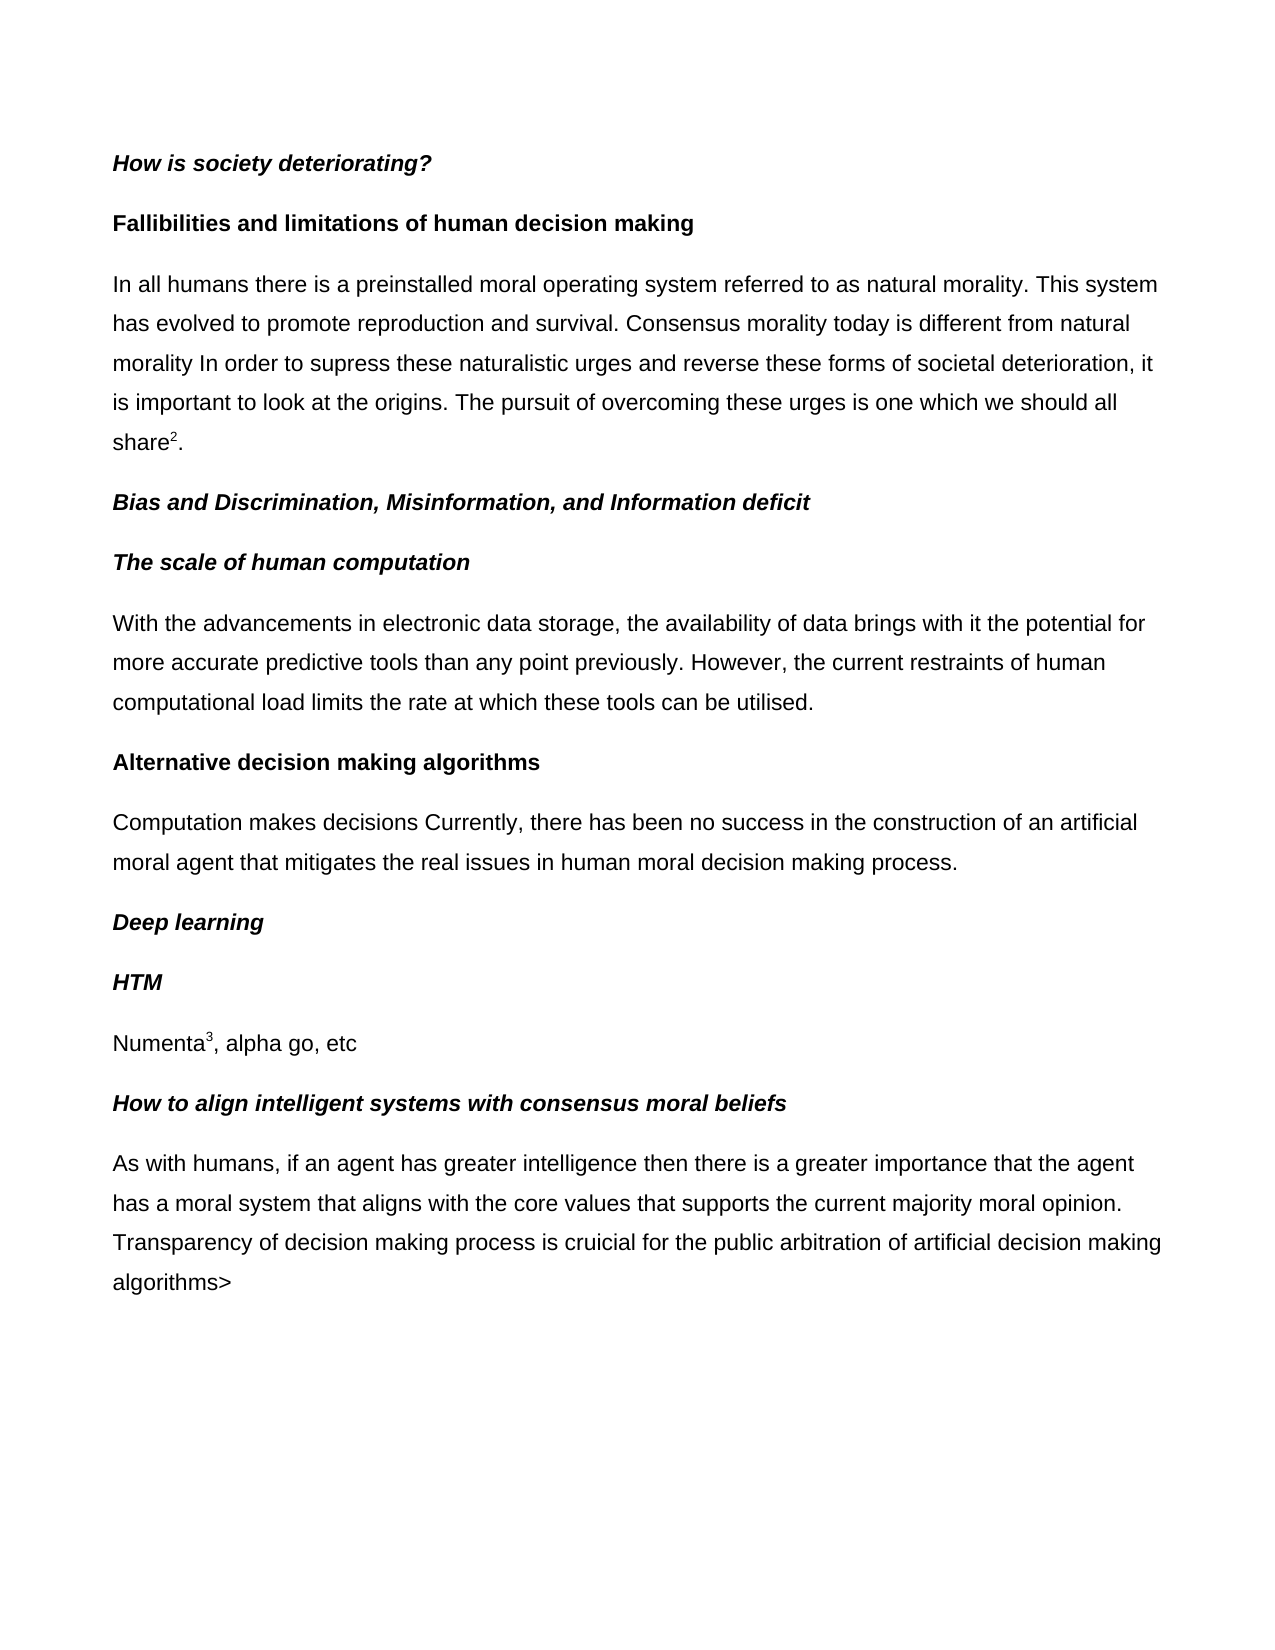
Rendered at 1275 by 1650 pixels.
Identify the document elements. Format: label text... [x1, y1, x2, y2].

subtitle Bias and Discrimination, Misinformation, and Information deficit [112, 489, 1162, 515]
text With the advancements in electronic data storage, the availability of data brings with it the potential for more accurate predictive tools than any point previously. However, the current restraints of human computational load limits the rate at which these tools can be utilised. [112, 609, 1162, 715]
text As with humans, if an agent has greater intelligence then there is a greater importance that the agent has a moral system that aligns with the core values that supports the current majority moral opinion. Transparency of decision making process is cruicial for the public arbitration of artificial decision making algorithms> [112, 1150, 1162, 1295]
text In all humans there is a preinstalled moral operating system referred to as natural morality. This system has evolved to promote reproduction and survival. Consensus morality today is different from natural morality In order to supress these naturalistic urges and reverse these forms of societal deterioration, it is important to look at the origins. The pursuit of overcoming these urges is one which we should all share2. [112, 271, 1162, 455]
subtitle Fallibilities and limitations of human decision making [112, 210, 1162, 237]
subtitle Alternative decision making algorithms [112, 749, 1162, 775]
subtitle HTM [112, 969, 1162, 996]
text Numenta3, alpha go, etc [112, 1029, 1162, 1056]
subtitle How is society deteriorating? [112, 150, 1162, 176]
subtitle How to align intelligent systems with consensus moral beliefs [112, 1090, 1162, 1116]
text Computation makes decisions Currently, there has been no success in the construction of an artificial moral agent that mitigates the real issues in human moral decision making process. [112, 809, 1162, 875]
subtitle Deep learning [112, 909, 1162, 935]
subtitle The scale of human computation [112, 549, 1162, 576]
